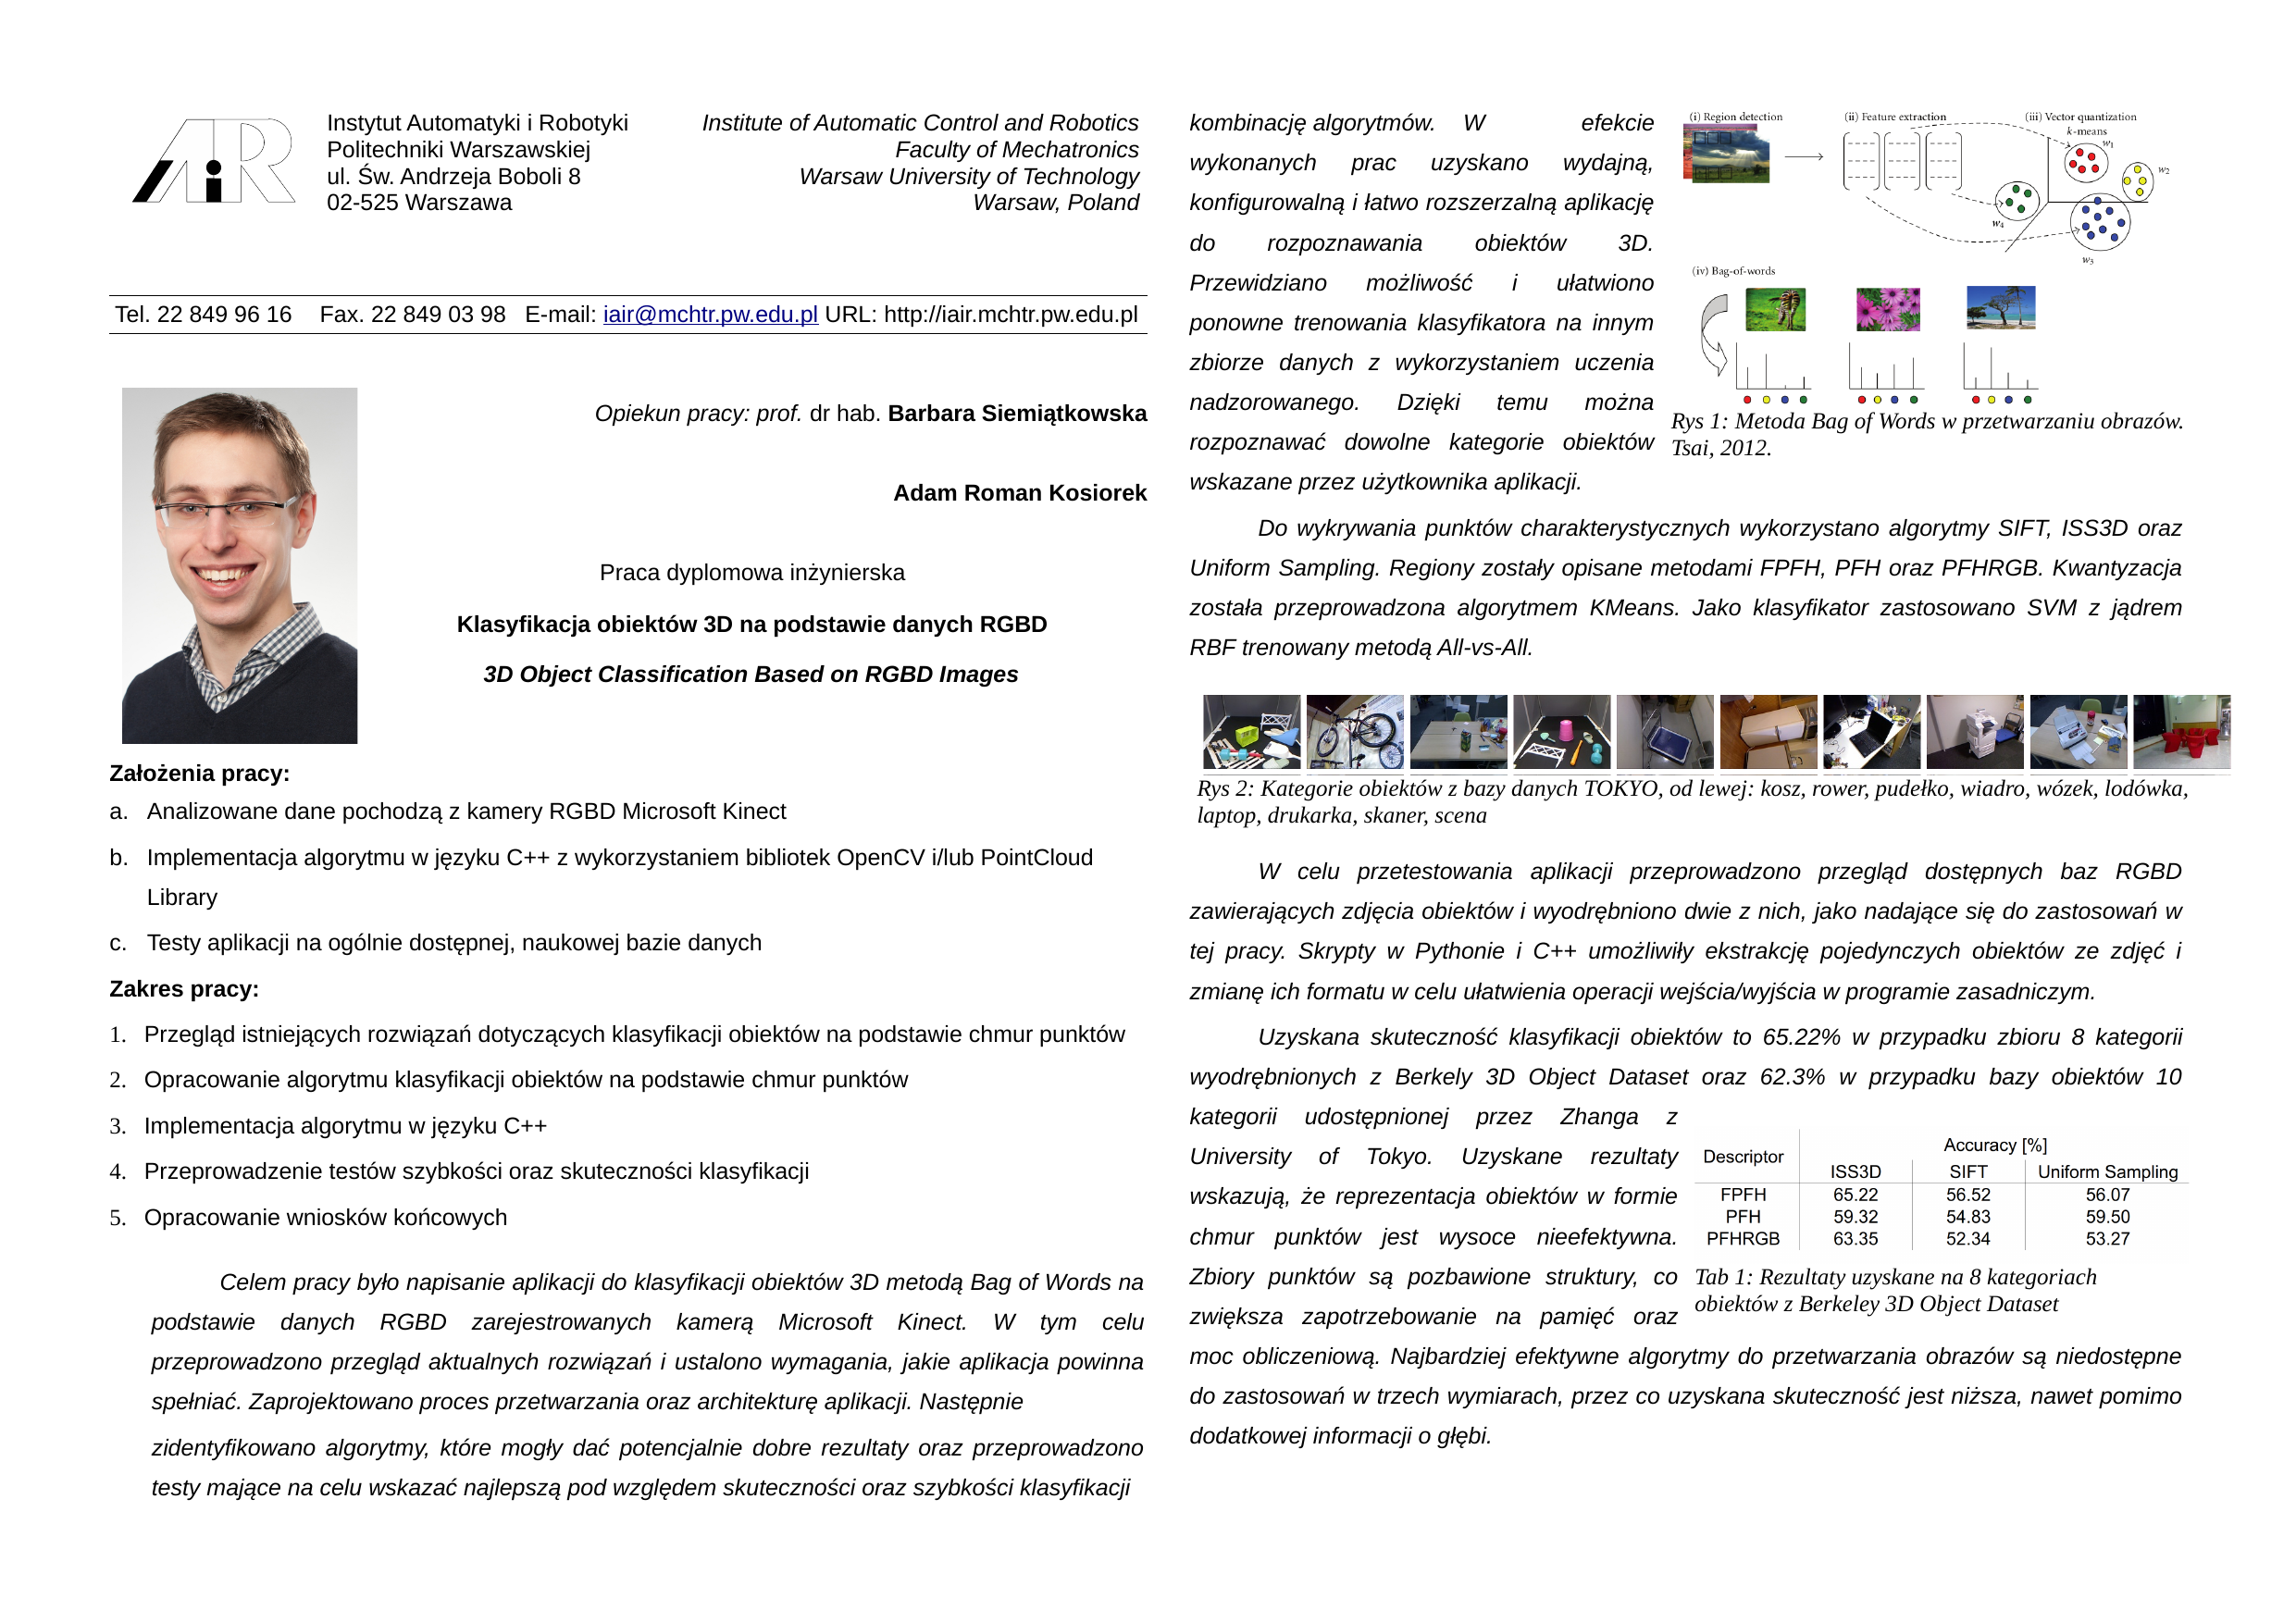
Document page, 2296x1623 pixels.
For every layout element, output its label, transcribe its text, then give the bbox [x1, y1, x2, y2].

text Zakres pracy: [109, 974, 1148, 1001]
picture [122, 388, 358, 744]
list Przeprowadzenie testów szybkości oraz skuteczności klasyfikacji [109, 1158, 1148, 1184]
list Analizowane dane pochodzą z kamery RGBD Microsoft Kinect [109, 798, 1148, 824]
text Do wykrywania punktów charakterystycznych wykorzystano algorytmy SIFT, ISS3D oraz Uniform Sampling. Regiony zostały opisane metodami FPFH, PFH oraz PFHRGB. Kwantyzacja została przeprowadzona algorytmem KMeans. Jako klasyfikator zastosowano SVM z jądrem RBF trenowany metodą All-vs-All. [1155, 514, 2186, 661]
text Instytut Automatyki i Robotyki [109, 109, 679, 216]
list Opracowanie algorytmu klasyfikacji obiektów na podstawie chmur punktów [109, 1066, 1148, 1093]
table_header Tel. 22 849 96 16 Fax. 22 849 03 98 E-mail: iair@mchtr.pw.edu.pl URL: http://iair.mchtr.pw.edu.pl [109, 296, 1148, 333]
list Testy aplikacji na ogólnie dostępnej, naukowej bazie danych [109, 929, 1148, 956]
text Rys 2: Kategorie obiektów z bazy danych TOKYO, od lewej: kosz, rower, pudełko, wiadro, wózek, lodówka, laptop, drukarka, skaner, scena [1197, 775, 2235, 828]
list Opracowanie wniosków końcowych [109, 1204, 1148, 1231]
text Uzyskana skuteczność klasyfikacji obiektów to 65.22% w przypadku zbioru 8 kategorii wyodrębnionych z Berkely 3D Object Dataset oraz 62.3% w przypadku bazy obiektów 10 kategorii udostępnionej przez Zhanga z University of Tokyo. Uzyskane rezultaty wskazują, że reprezentacja obiektów w formie chmur punktów jest wysoce nieefektywna. Zbiory punktów są pozbawione struktury, co zwiększa zapotrzebowanie na pamięć oraz moc obliczeniową. Najbardziej efektywne algorytmy do przetwarzania obrazów są niedostępne do zastosowań w trzech wymiarach, przez co uzyskana skuteczność jest niższa, nawet pomimo dodatkowej informacji o głębi. [1155, 1023, 2189, 1449]
text Faculty of Mechatronics [700, 136, 1142, 163]
text Założenia pracy: [109, 760, 1148, 787]
text kombinację algorytmów. W efekcie wykonanych prac uzyskano wydajną, konfigurowalną i łatwo rozszerzalną aplikację do rozpoznawania obiektów 3D. Przewidziano możliwość i ułatwiono ponowne trenowania klasyfikatora na innym zbiorze danych z wykorzystaniem uczenia nadzorowanego. Dzięki temu można rozpoznawać dowolne kategorie obiektów wskazane przez użytkownika aplikacji. [1155, 109, 2186, 495]
text Klasyfikacja obiektów 3D na podstawie danych RGBD [358, 611, 1148, 637]
text W celu przetestowania aplikacji przeprowadzono przegląd dostępnych baz RGBD zawierających zdjęcia obiektów i wyodrębniono dwie z nich, jako nadające się do zastosowań w tej pracy. Skrypty w Pythonie i C++ umożliwiły ekstrakcję pojedynczych obiektów ze zdjęć i zmianę ich formatu w celu ułatwienia operacji wejścia/wyjścia w programie zasadniczym. [1155, 677, 2235, 1004]
list Przegląd istniejących rozwiązań dotyczących klasyfikacji obiektów na podstawie chmur punktów [109, 1021, 1148, 1047]
text Praca dyplomowa inżynierska [358, 559, 1148, 586]
text 3D Object Classification Based on RGBD Images [358, 660, 1148, 687]
text Warsaw, Poland [700, 189, 1142, 216]
text Politechniki Warszawskiej [316, 136, 679, 163]
picture [1661, 105, 2179, 408]
text Institute of Automatic Control and Robotics [700, 109, 1142, 136]
text Tab 1: Rezultaty uzyskane na 8 kategoriach obiektów z Berkeley 3D Object Dataset [1694, 1264, 2189, 1317]
picture [1197, 689, 2236, 775]
text 02-525 Warszawa [316, 189, 679, 216]
text Celem pracy było napisanie aplikacji do klasyfikacji obiektów 3D metodą Bag of Words na podstawie danych RGBD zarejestrowanych kamerą Microsoft Kinect. W tym celu przeprowadzono przegląd aktualnych rozwiązań i ustalono wymagania, jakie aplikacja powinna spełniać. Zaprojektowano proces przetwarzania oraz architekturę aplikacji. Następnie [117, 1269, 1148, 1415]
text ul. Św. Andrzeja Boboli 8 [316, 163, 679, 189]
text zidentyfikowano algorytmy, które mogły dać potencjalnie dobre rezultaty oraz przeprowadzono testy mające na celu wskazać najlepszą pod względem skuteczności oraz szybkości klasyfikacji [117, 1434, 1148, 1501]
text Opiekun pracy: prof. dr hab. Barbara Siemiątkowska [358, 400, 1148, 426]
text Rys 1: Metoda Bag of Words w przetwarzaniu obrazów. Tsai, 2012. [1671, 127, 2188, 461]
list Implementacja algorytmu w języku C++ [109, 1112, 1148, 1139]
text Warsaw University of Technology [700, 163, 1142, 189]
picture [1694, 1126, 2190, 1264]
text Adam Roman Kosiorek [564, 479, 1148, 506]
list Implementacja algorytmu w języku C++ z wykorzystaniem bibliotek OpenCV i/lub PointCloud Library [109, 844, 1148, 910]
